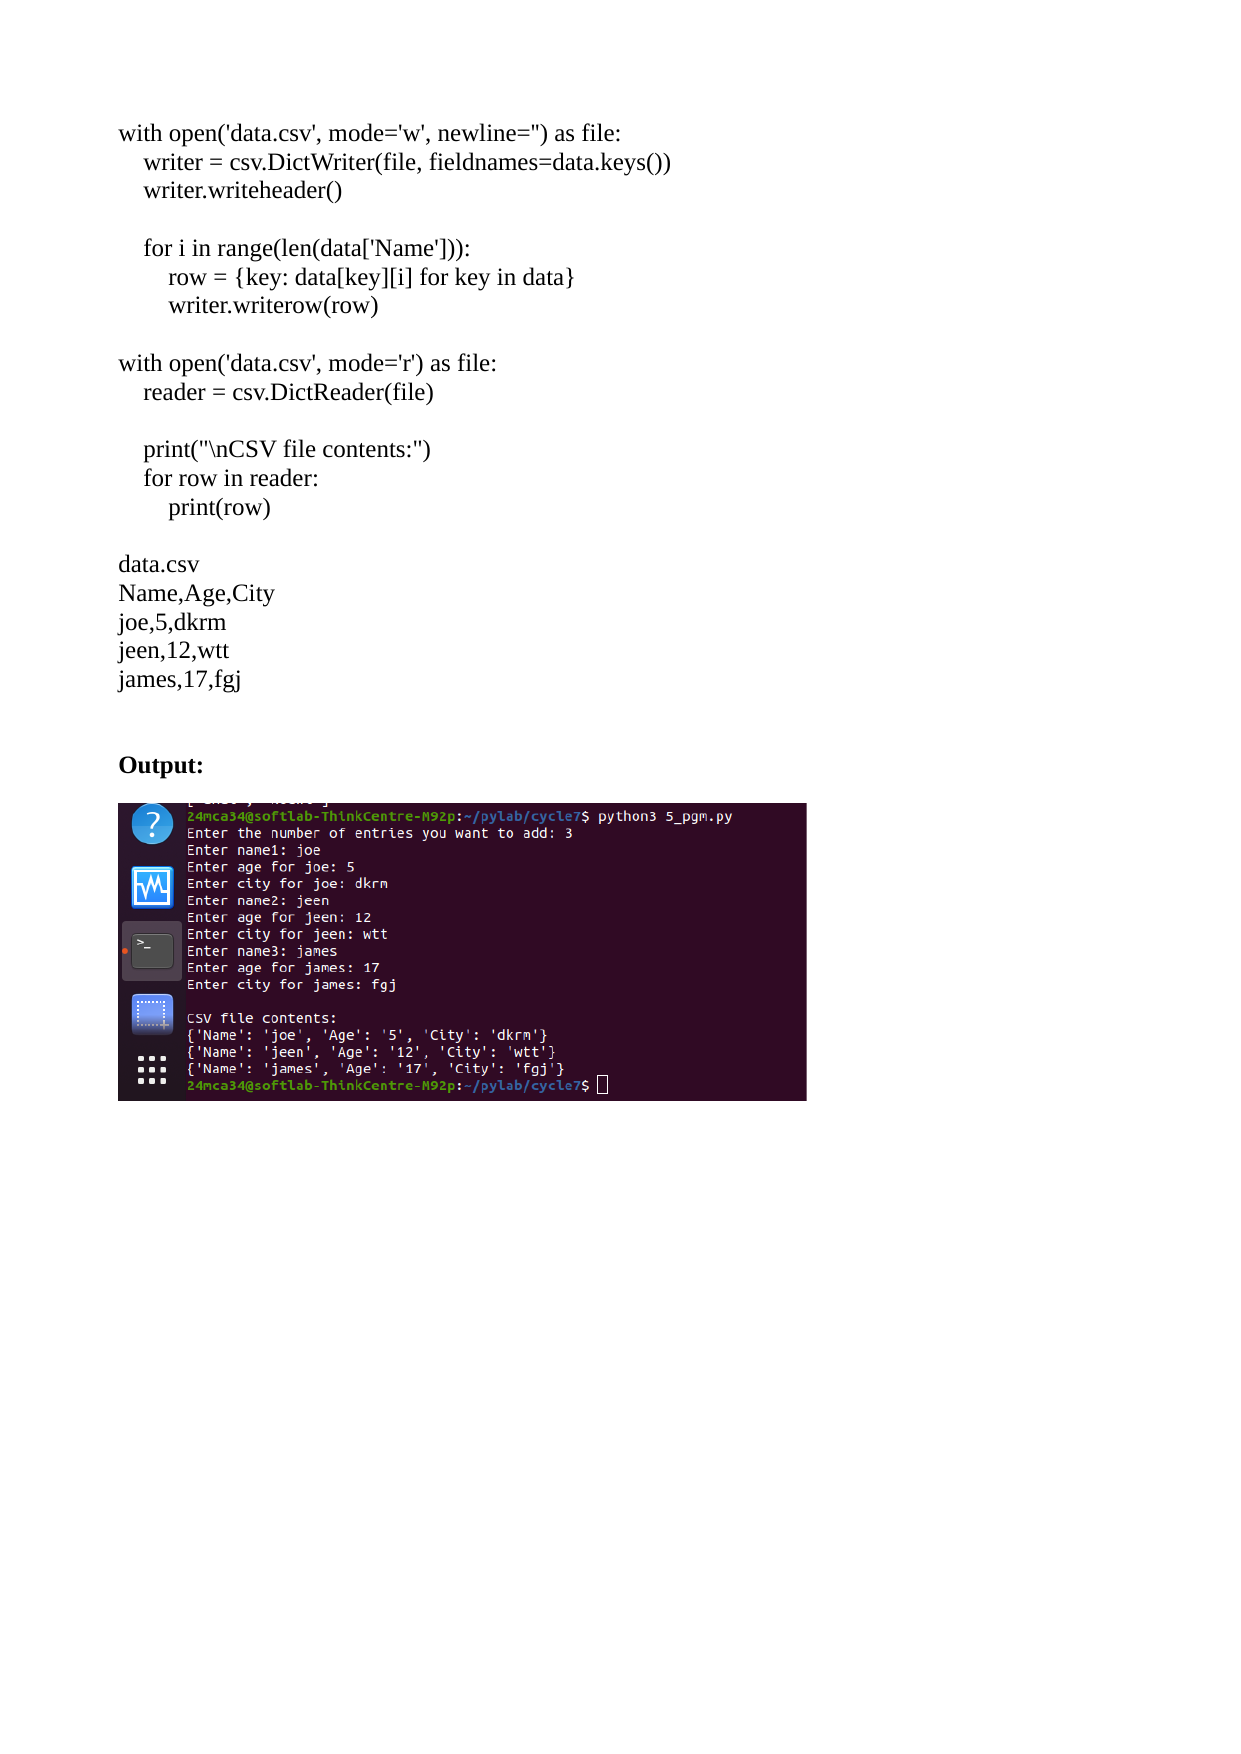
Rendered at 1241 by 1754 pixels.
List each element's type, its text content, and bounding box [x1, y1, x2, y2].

text for i in range(len(data['Name'])): [118, 233, 1122, 262]
text with open('data.csv', mode='r') as file: [118, 348, 1122, 377]
text james,17,fgj [118, 664, 1122, 693]
text reader = csv.DictReader(file) [118, 377, 1122, 406]
text writer = csv.DictWriter(file, fieldnames=data.keys()) [118, 147, 1122, 176]
text writer.writerow(row) [118, 291, 1122, 319]
text row = {key: data[key][i] for key in data} [118, 262, 1122, 291]
text Name,Age,City [118, 578, 1122, 607]
text with open('data.csv', mode='w', newline='') as file: [118, 118, 1122, 147]
text jeen,12,wtt [118, 636, 1122, 664]
text writer.writeheader() [118, 176, 1122, 204]
text print("\nCSV file contents:") [118, 434, 1122, 463]
text data.csv [118, 549, 1122, 578]
text print(row) [118, 492, 1122, 521]
text Output: [118, 751, 1122, 779]
text joe,5,dkrm [118, 607, 1122, 636]
text for row in reader: [118, 463, 1122, 492]
